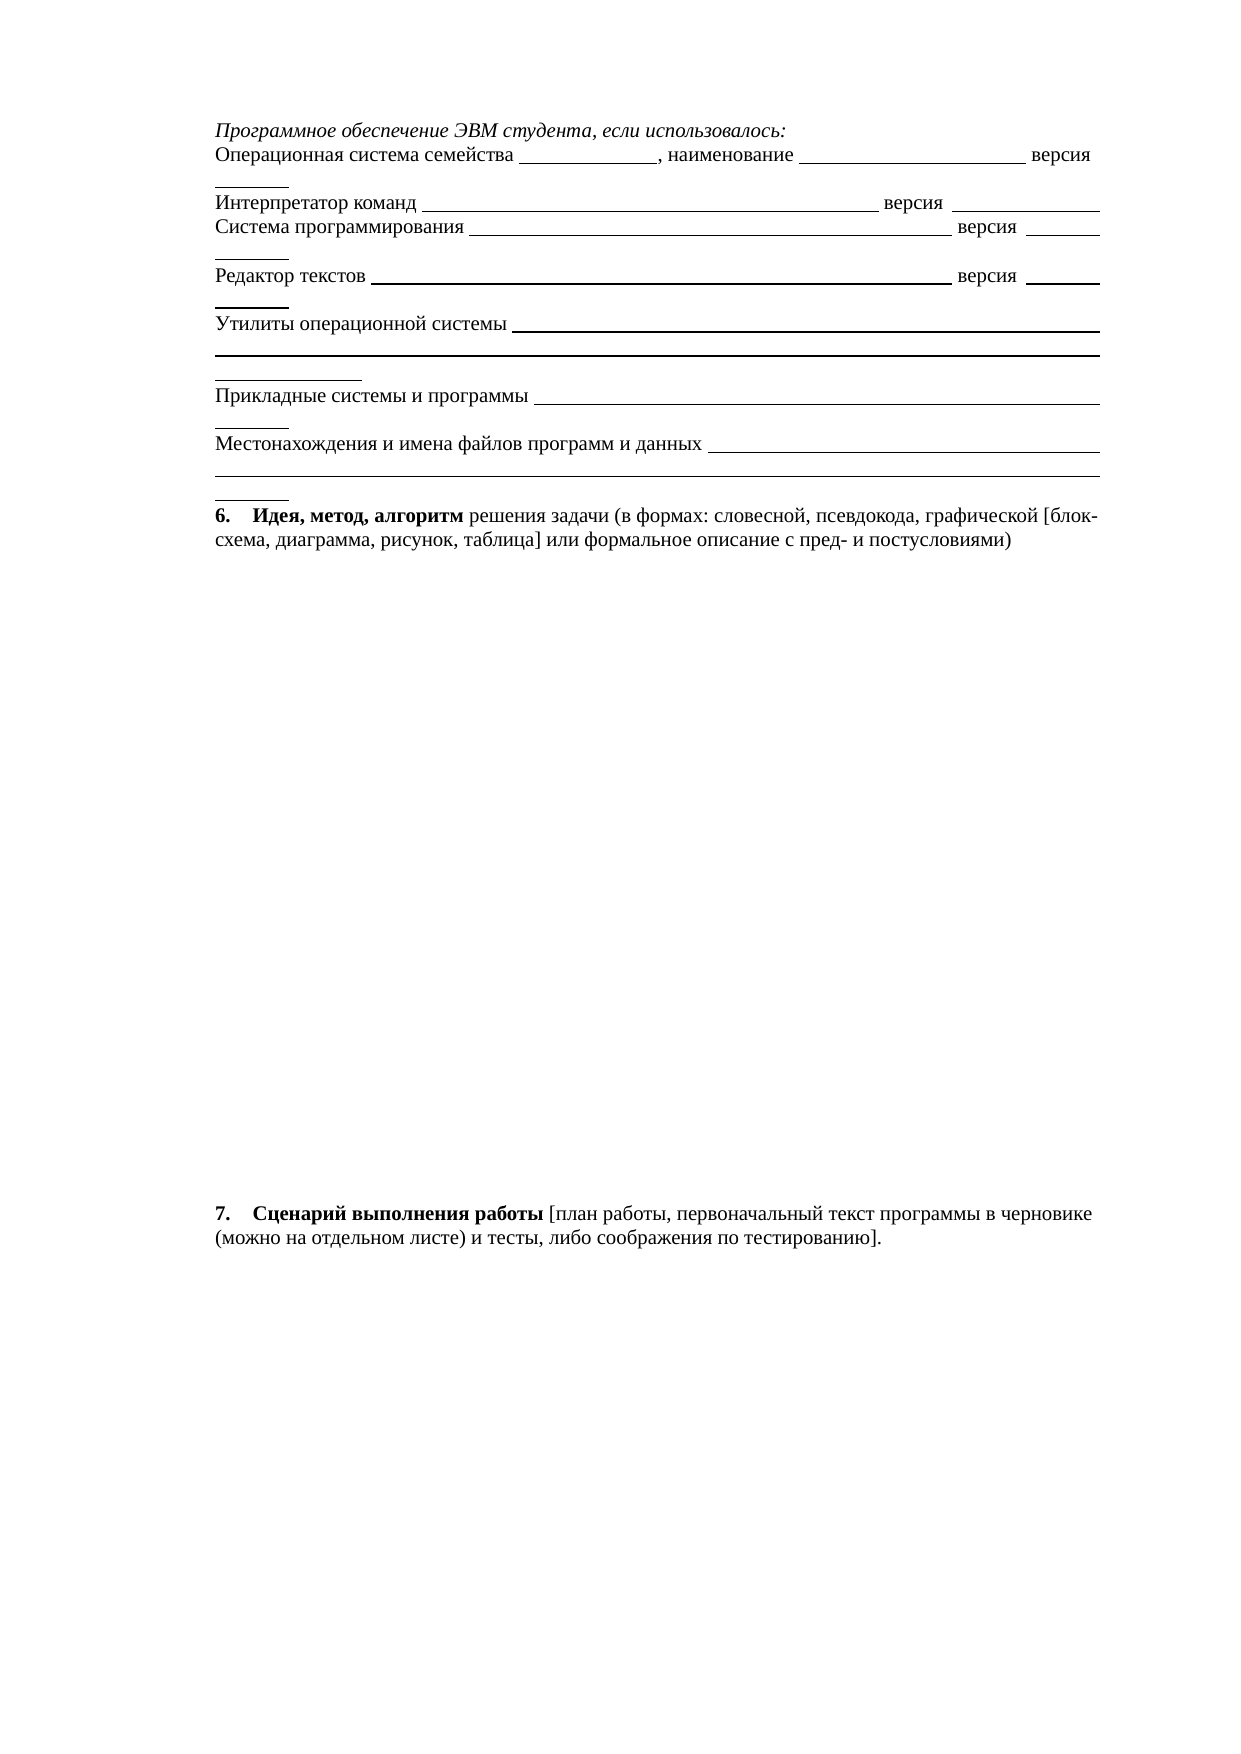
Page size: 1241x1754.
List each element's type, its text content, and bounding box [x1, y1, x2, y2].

list Идея, метод, алгоритм решения задачи (в формах: словесной, псевдокода, графической [блок-схема, диаграмма, рисунок, таблица] или формальное описание с пред- и постусловиями) [215, 503, 1152, 551]
text Интерпретатор команд версия [215, 190, 1152, 214]
text Система программирования версия [215, 214, 1152, 262]
text Операционная система семейства , наименование версия [215, 142, 1152, 190]
list Сценарий выполнения работы [план работы, первоначальный текст программы в черновике (можно на отдельном листе) и тесты, либо соображения по тестированию]. [215, 1201, 1152, 1249]
text Редактор текстов версия [215, 262, 1152, 311]
text Местонахождения и имена файлов программ и данных [215, 431, 1152, 503]
text Программное обеспечение ЭВМ студента, если использовалось: [215, 118, 1152, 142]
text Утилиты операционной системы [215, 311, 1152, 383]
text Прикладные системы и программы [215, 383, 1152, 431]
